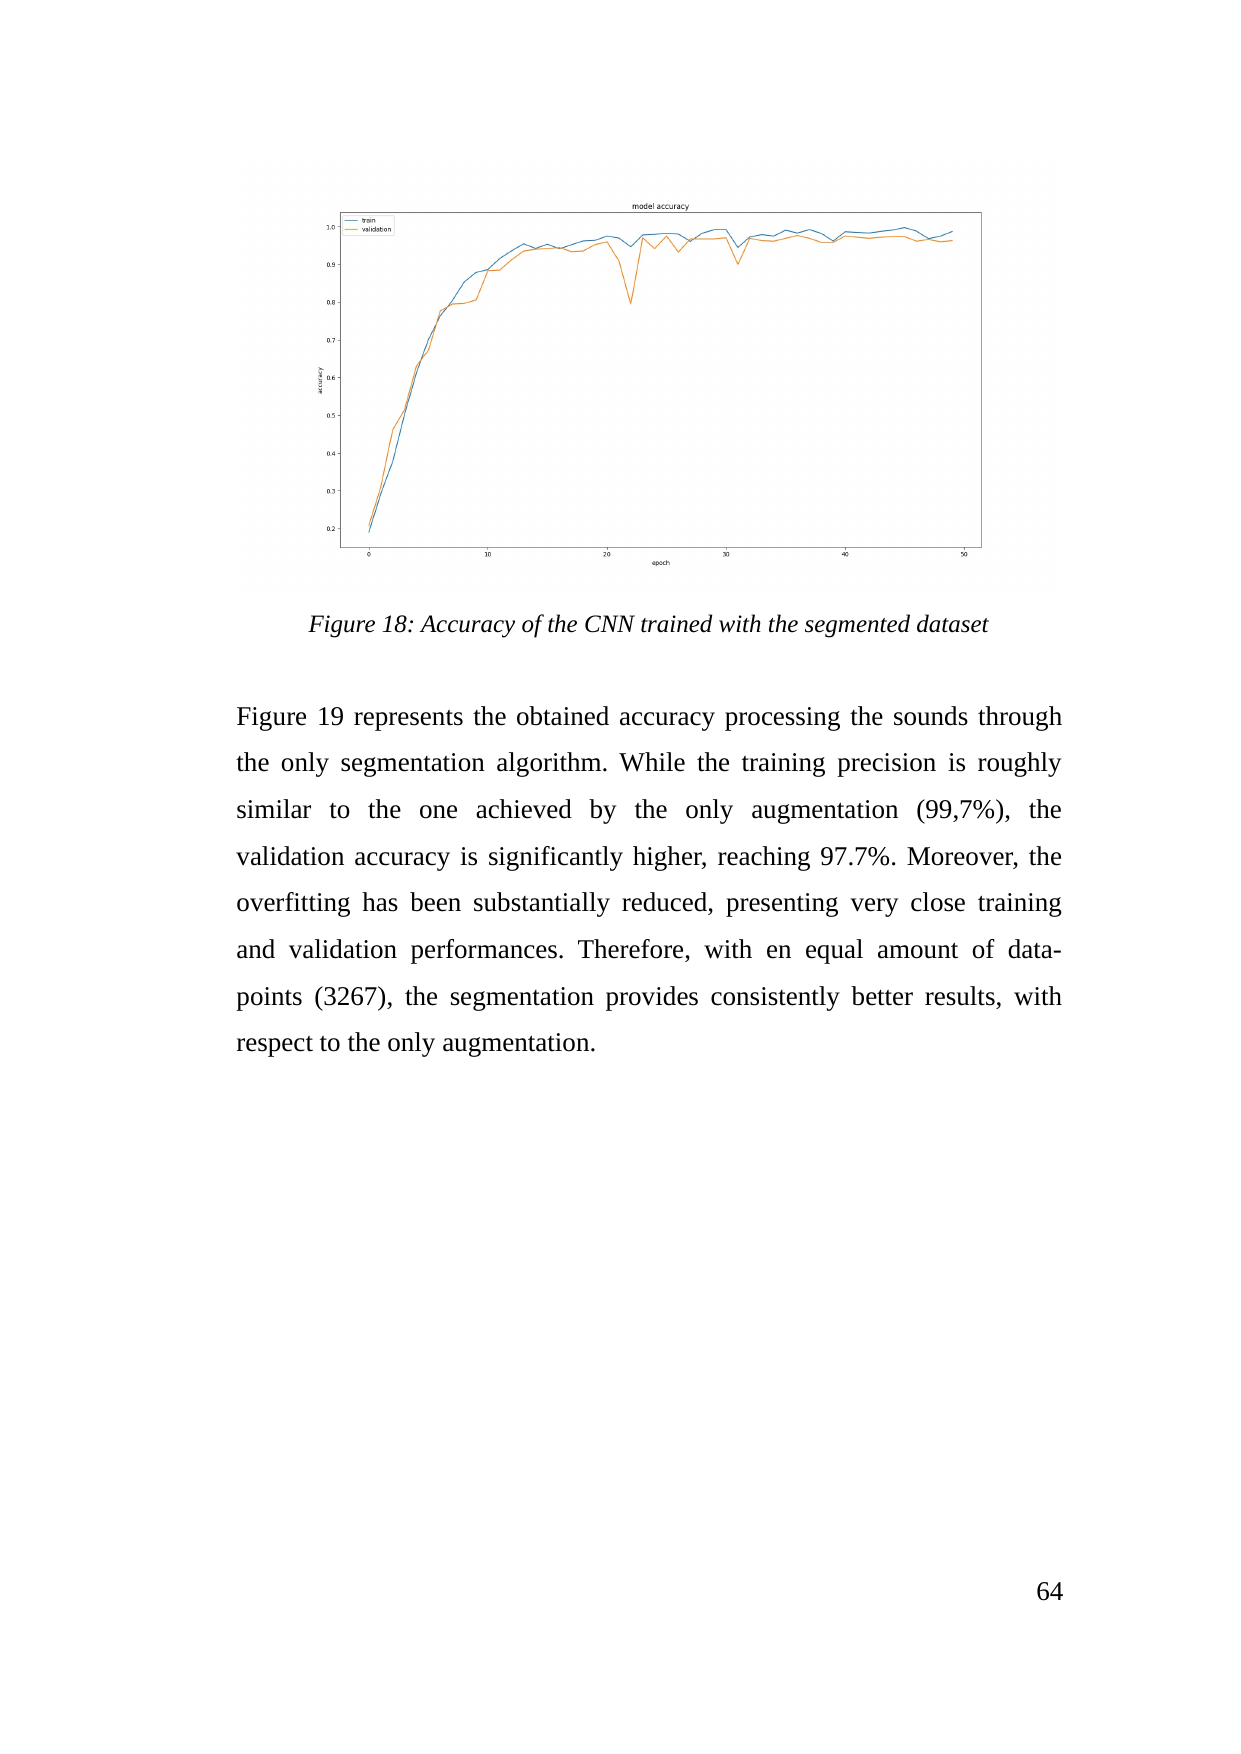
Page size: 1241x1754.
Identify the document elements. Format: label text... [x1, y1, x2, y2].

text Figure 18: Accuracy of the CNN trained with the segmented dataset [236, 595, 1063, 638]
picture [236, 160, 1063, 595]
text Figure 19 represents the obtained accuracy processing the sounds through the only segmentation algorithm. While the training precision is roughly similar to the one achieved by the only augmentation (99,7%), the validation accuracy is significantly higher, reaching 97.7%. Moreover, the overfitting has been substantially reduced, presenting very close training and validation performances. Therefore, with en equal amount of data-points (3267), the segmentation provides consistently better results, with respect to the only augmentation. [236, 700, 1063, 1058]
